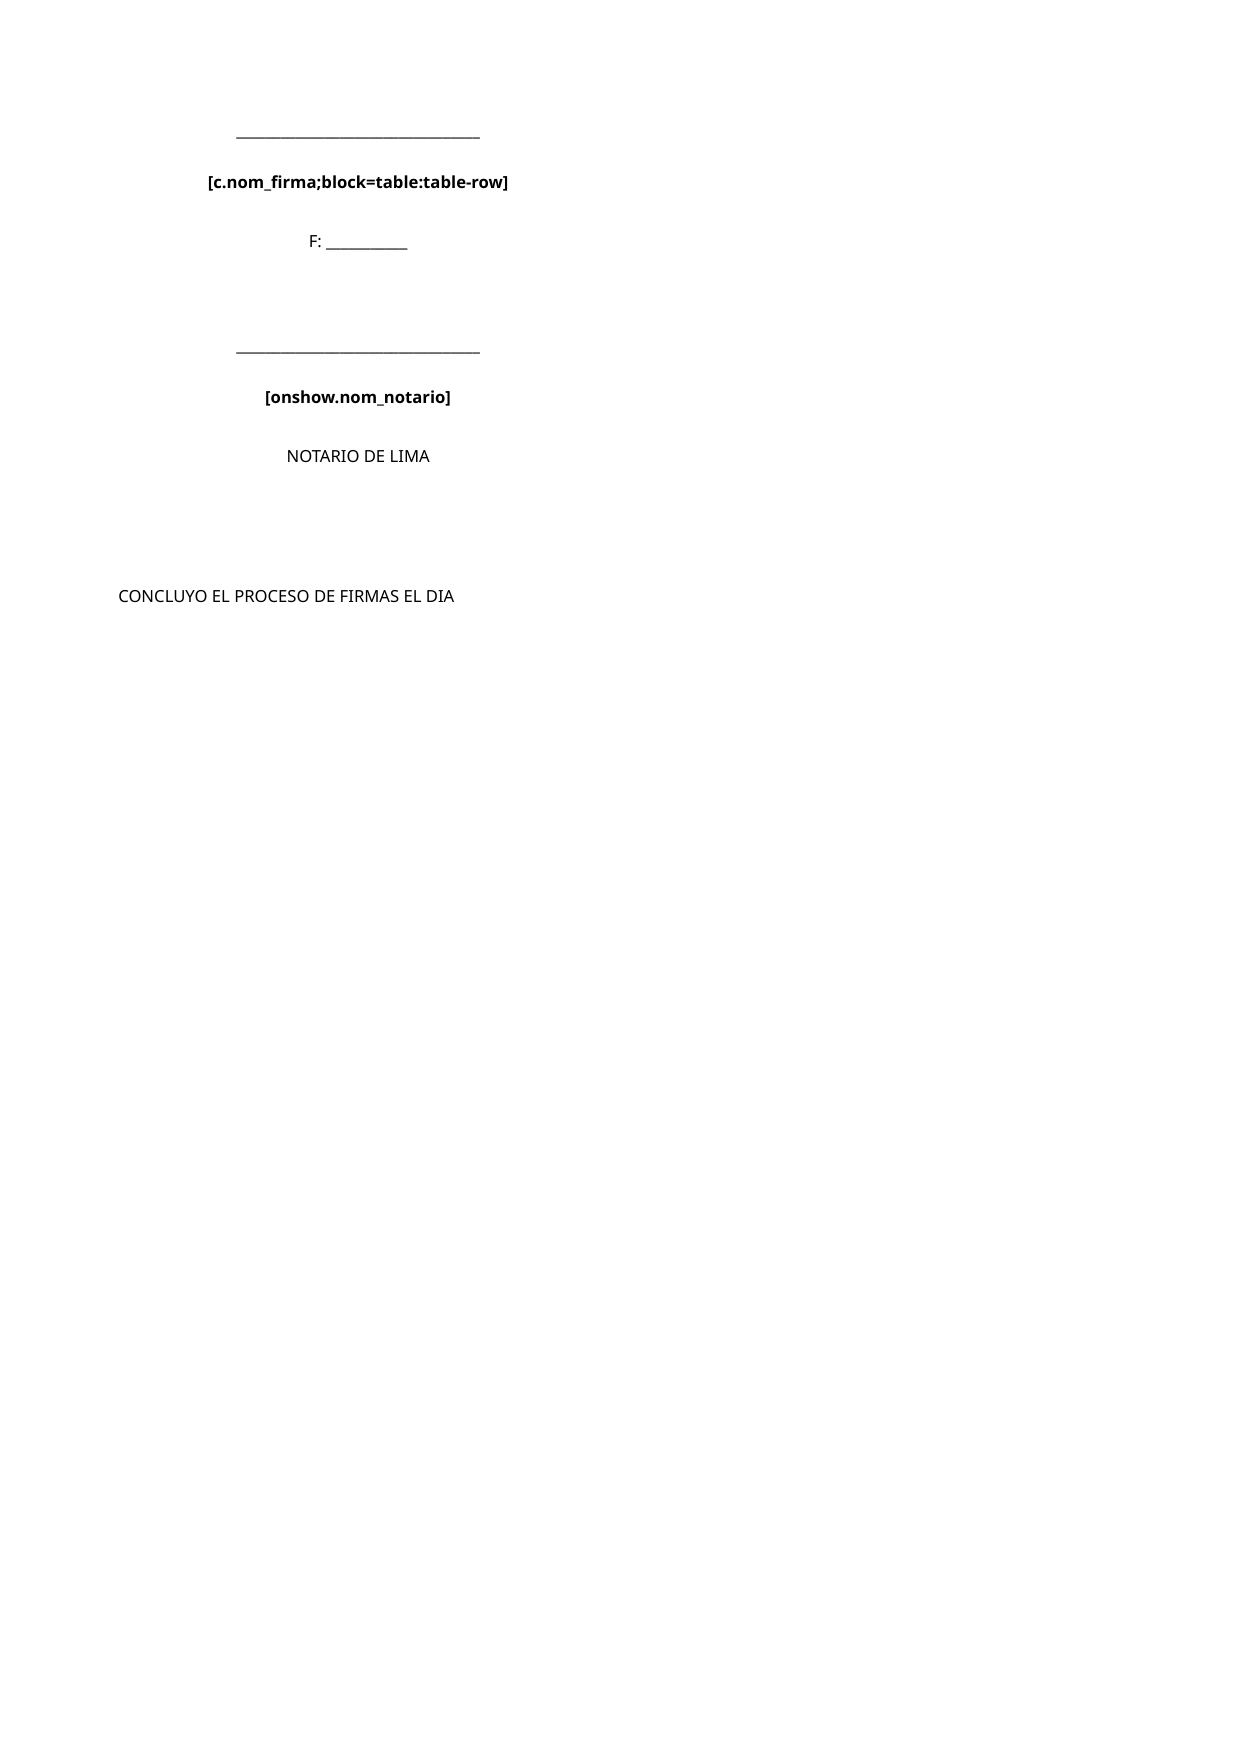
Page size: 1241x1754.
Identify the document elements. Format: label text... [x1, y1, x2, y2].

table_cell [598, 281, 1077, 549]
text CONCLUYO EL PROCESO DE FIRMAS EL DIA [118, 584, 1122, 607]
table_header _________________________________ [c.nom_firma;block=table:table-row] F: ___________ [118, 118, 598, 281]
table_header [598, 118, 1077, 281]
table_cell _________________________________ [onshow.nom_notario] NOTARIO DE LIMA [118, 281, 598, 549]
